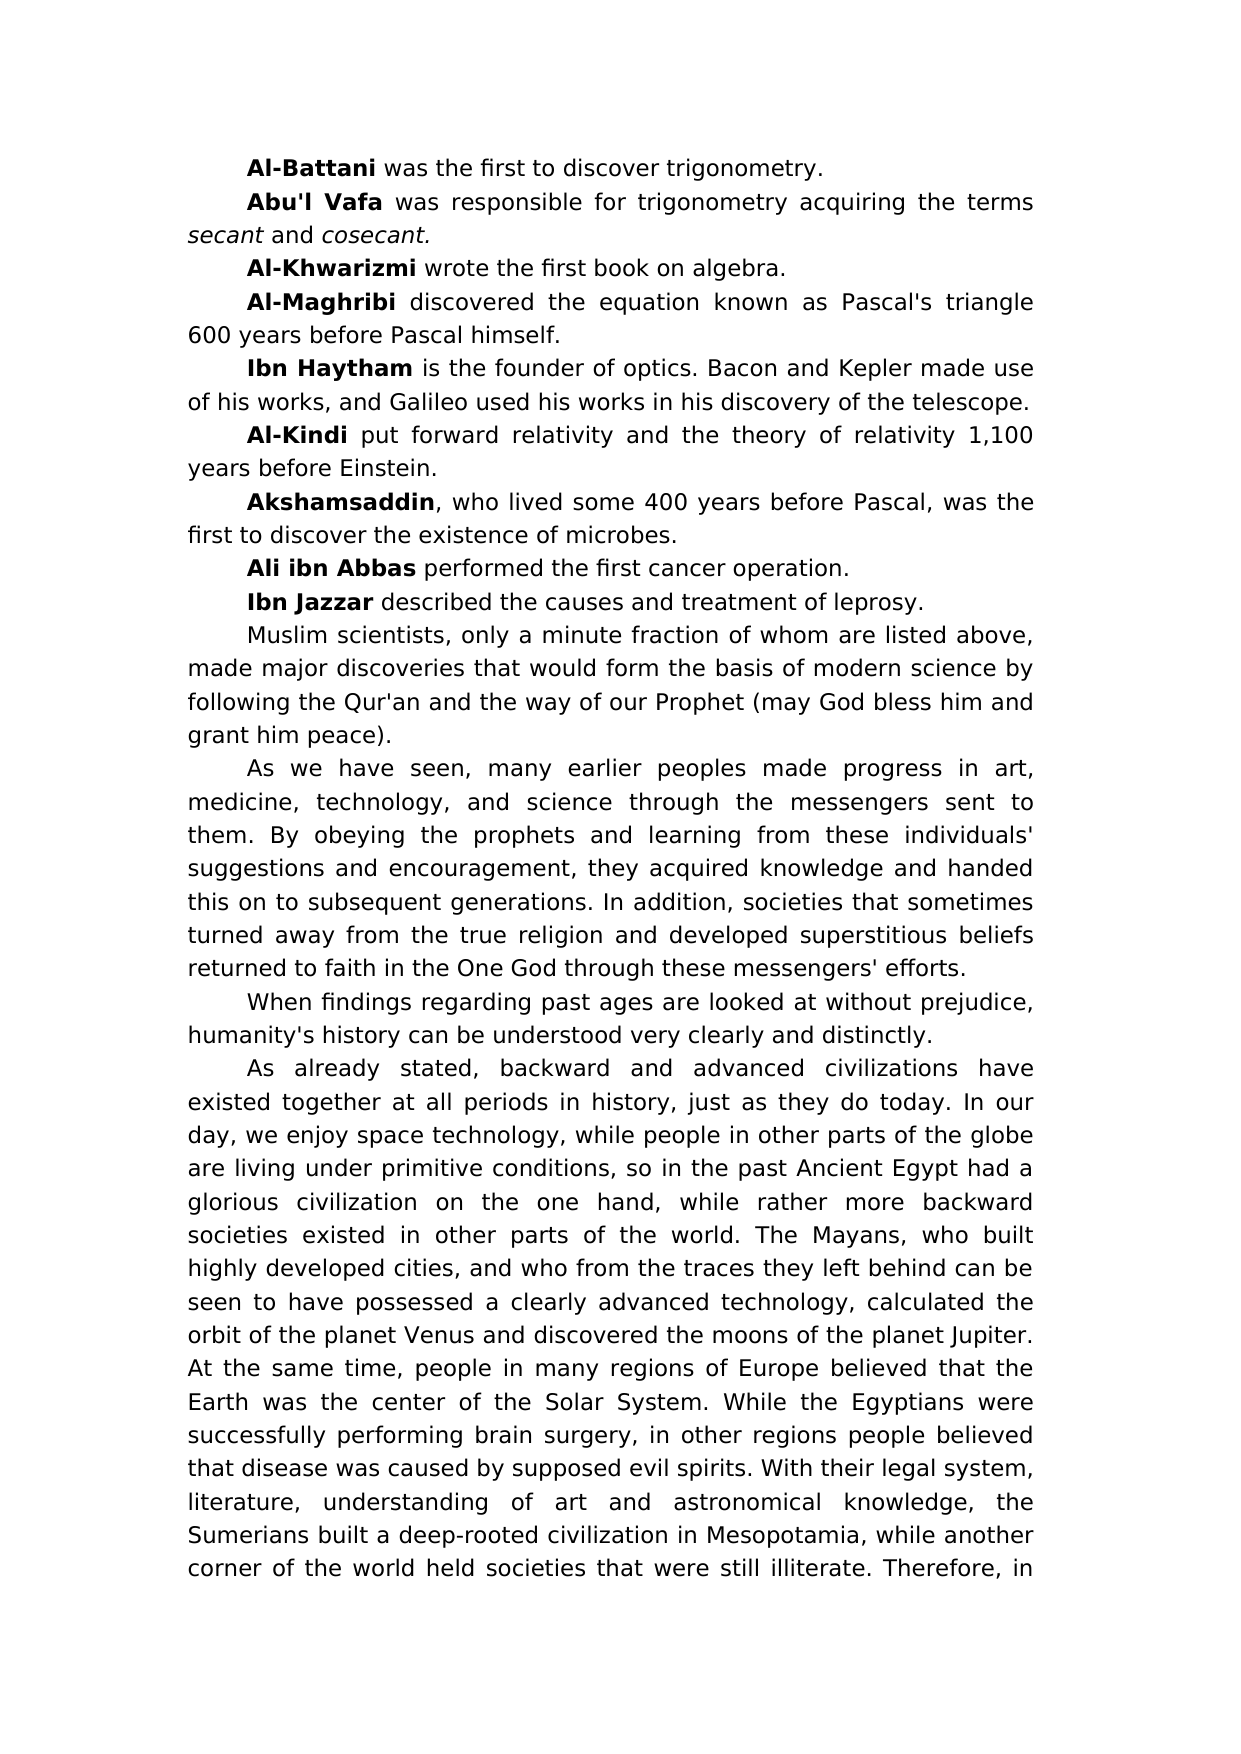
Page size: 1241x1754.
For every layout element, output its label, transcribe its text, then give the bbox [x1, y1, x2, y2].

text Al-Kindi put forward relativity and the theory of relativity 1,100 years before Einstein. [187, 417, 1035, 483]
text As already stated, backward and advanced civilizations have existed together at all periods in history, just as they do today. In our day, we enjoy space technology, while people in other parts of the globe are living under primitive conditions, so in the past Ancient Egypt had a glorious civilization on the one hand, while rather more backward societies existed in other parts of the world. The Mayans, who built highly developed cities, and who from the traces they left behind can be seen to have possessed a clearly advanced technology, calculated the orbit of the planet Venus and discovered the moons of the planet Jupiter. At the same time, people in many regions of Europe believed that the Earth was the center of the Solar System. While the Egyptians were successfully performing brain surgery, in other regions people believed that disease was caused by supposed evil spirits. With their legal system, literature, understanding of art and astronomical knowledge, the Sumerians built a deep-rooted civilization in Mesopotamia, while another corner of the world held societies that were still illiterate. Therefore, in [187, 1050, 1035, 1583]
text Al-Maghribi discovered the equation known as Pascal's triangle 600 years before Pascal himself. [187, 283, 1035, 350]
text Akshamsaddin, who lived some 400 years before Pascal, was the first to discover the existence of microbes. [187, 483, 1035, 550]
text Ibn Haytham is the founder of optics. Bacon and Kepler made use of his works, and Galileo used his works in his discovery of the telescope. [187, 350, 1035, 417]
text When findings regarding past ages are looked at without prejudice, humanity's history can be understood very clearly and distinctly. [187, 983, 1035, 1050]
text Ali ibn Abbas performed the first cancer operation. [187, 550, 1035, 583]
text Ibn Jazzar described the causes and treatment of leprosy. [187, 583, 1035, 617]
text As we have seen, many earlier peoples made progress in art, medicine, technology, and science through the messengers sent to them. By obeying the prophets and learning from these individuals' suggestions and encouragement, they acquired knowledge and handed this on to subsequent generations. In addition, societies that sometimes turned away from the true religion and developed superstitious beliefs returned to faith in the One God through these messengers' efforts. [187, 750, 1035, 983]
text Al-Battani was the first to discover trigonometry. [187, 150, 1035, 183]
text Abu'l Vafa was responsible for trigonometry acquiring the terms secant and cosecant. [187, 183, 1035, 250]
text Al-Khwarizmi wrote the first book on algebra. [187, 250, 1035, 283]
text Muslim scientists, only a minute fraction of whom are listed above, made major discoveries that would form the basis of modern science by following the Qur'an and the way of our Prophet (may God bless him and grant him peace). [187, 617, 1035, 750]
